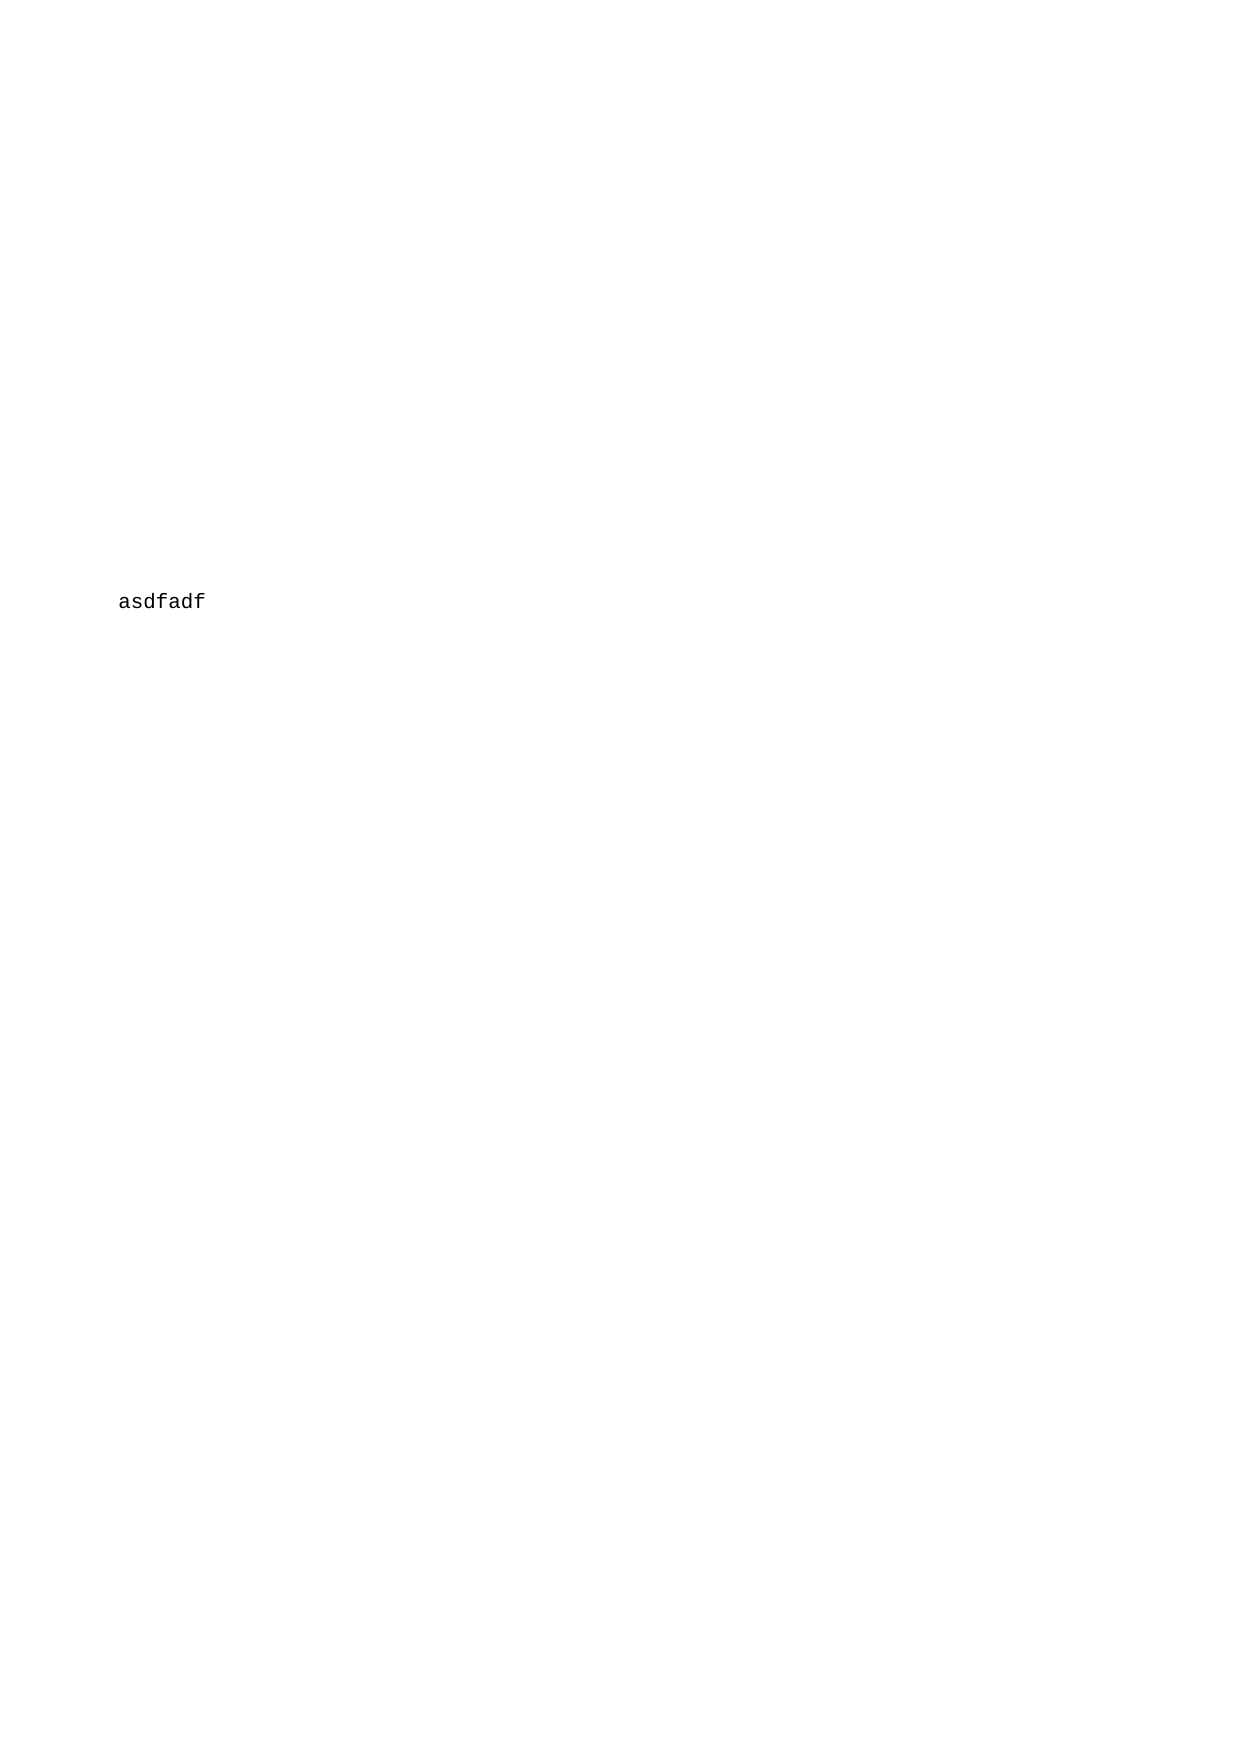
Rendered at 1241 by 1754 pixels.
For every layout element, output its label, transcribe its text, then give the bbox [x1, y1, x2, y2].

text asdfadf [118, 591, 1122, 615]
